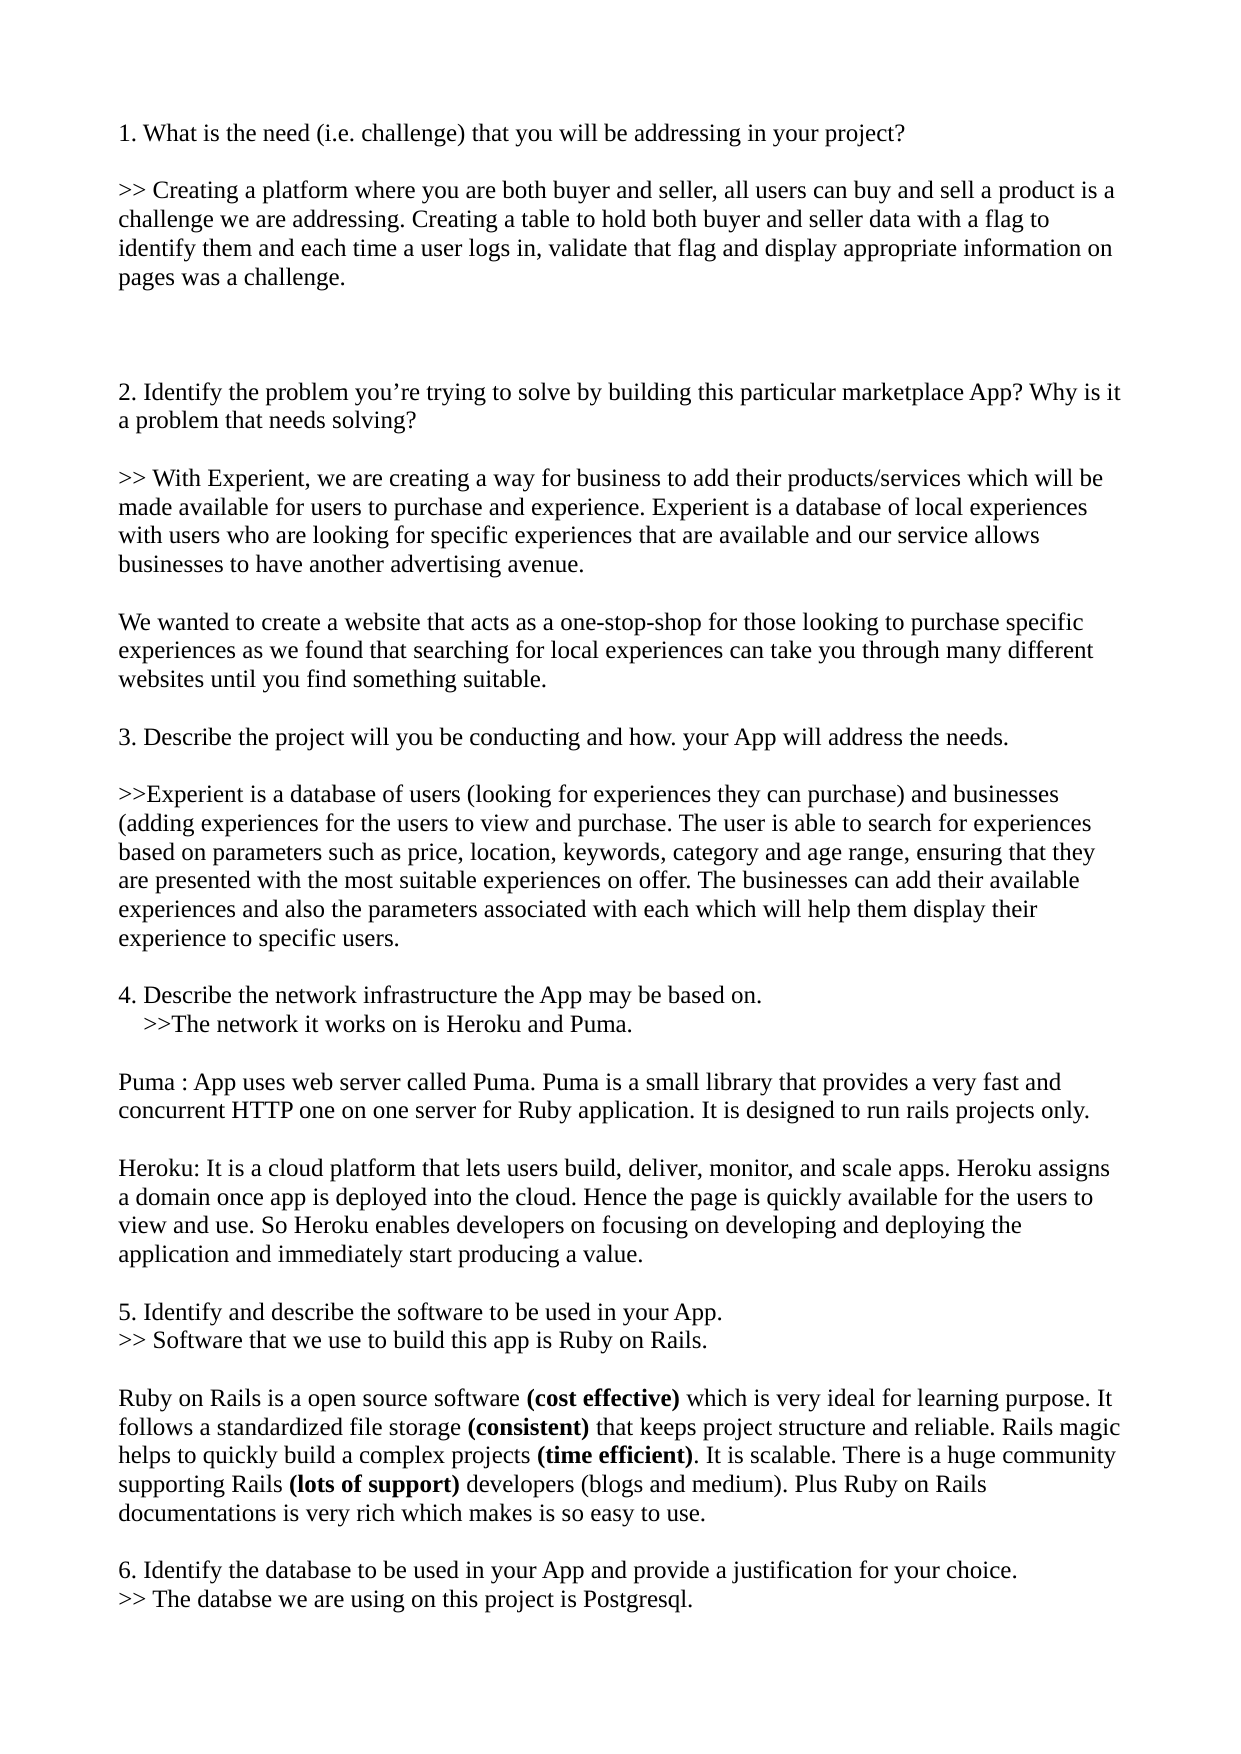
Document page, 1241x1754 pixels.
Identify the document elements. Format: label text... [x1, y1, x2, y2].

text 3. Describe the project will you be conducting and how. your App will address the needs. [118, 722, 1122, 751]
text 2. Identify the problem you’re trying to solve by building this particular marketplace App? Why is it a problem that needs solving? [118, 377, 1122, 434]
text Puma : App uses web server called Puma. Puma is a small library that provides a very fast and concurrent HTTP one on one server for Ruby application. It is designed to run rails projects only. [118, 1067, 1122, 1124]
text 4. Describe the network infrastructure the App may be based on. [118, 981, 1122, 1009]
text 6. Identify the database to be used in your App and provide a justification for your choice. >> The databse we are using on this project is Postgresql. [118, 1556, 1122, 1613]
text >> With Experient, we are creating a way for business to add their products/services which will be made available for users to purchase and experience. Experient is a database of local experiences with users who are looking for specific experiences that are available and our service allows businesses to have another advertising avenue. [118, 463, 1122, 578]
text We wanted to create a website that acts as a one-stop-shop for those looking to purchase specific experiences as we found that searching for local experiences can take you through many different websites until you find something suitable. [118, 607, 1122, 693]
text >>The network it works on is Heroku and Puma. [118, 1009, 1122, 1038]
text >> Creating a platform where you are both buyer and seller, all users can buy and sell a product is a challenge we are addressing. Creating a table to hold both buyer and seller data with a flag to identify them and each time a user logs in, validate that flag and display appropriate information on pages was a challenge. [118, 176, 1122, 291]
text 1. What is the need (i.e. challenge) that you will be addressing in your project? [118, 118, 1122, 147]
text >>Experient is a database of users (looking for experiences they can purchase) and businesses (adding experiences for the users to view and purchase. The user is able to search for experiences based on parameters such as price, location, keywords, category and age range, ensuring that they are presented with the most suitable experiences on offer. The businesses can add their available experiences and also the parameters associated with each which will help them display their experience to specific users. [118, 779, 1122, 952]
text 5. Identify and describe the software to be used in your App. >> Software that we use to build this app is Ruby on Rails. Ruby on Rails is a open source software (cost effective) which is very ideal for learning purpose. It follows a standardized file storage (consistent) that keeps project structure and reliable. Rails magic helps to quickly build a complex projects (time efficient). It is scalable. There is a huge community supporting Rails (lots of support) developers (blogs and medium). Plus Ruby on Rails documentations is very rich which makes is so easy to use. [118, 1297, 1122, 1527]
text Heroku: It is a cloud platform that lets users build, deliver, monitor, and scale apps. Heroku assigns a domain once app is deployed into the cloud. Hence the page is quickly available for the users to view and use. So Heroku enables developers on focusing on developing and deploying the application and immediately start producing a value. [118, 1153, 1122, 1268]
